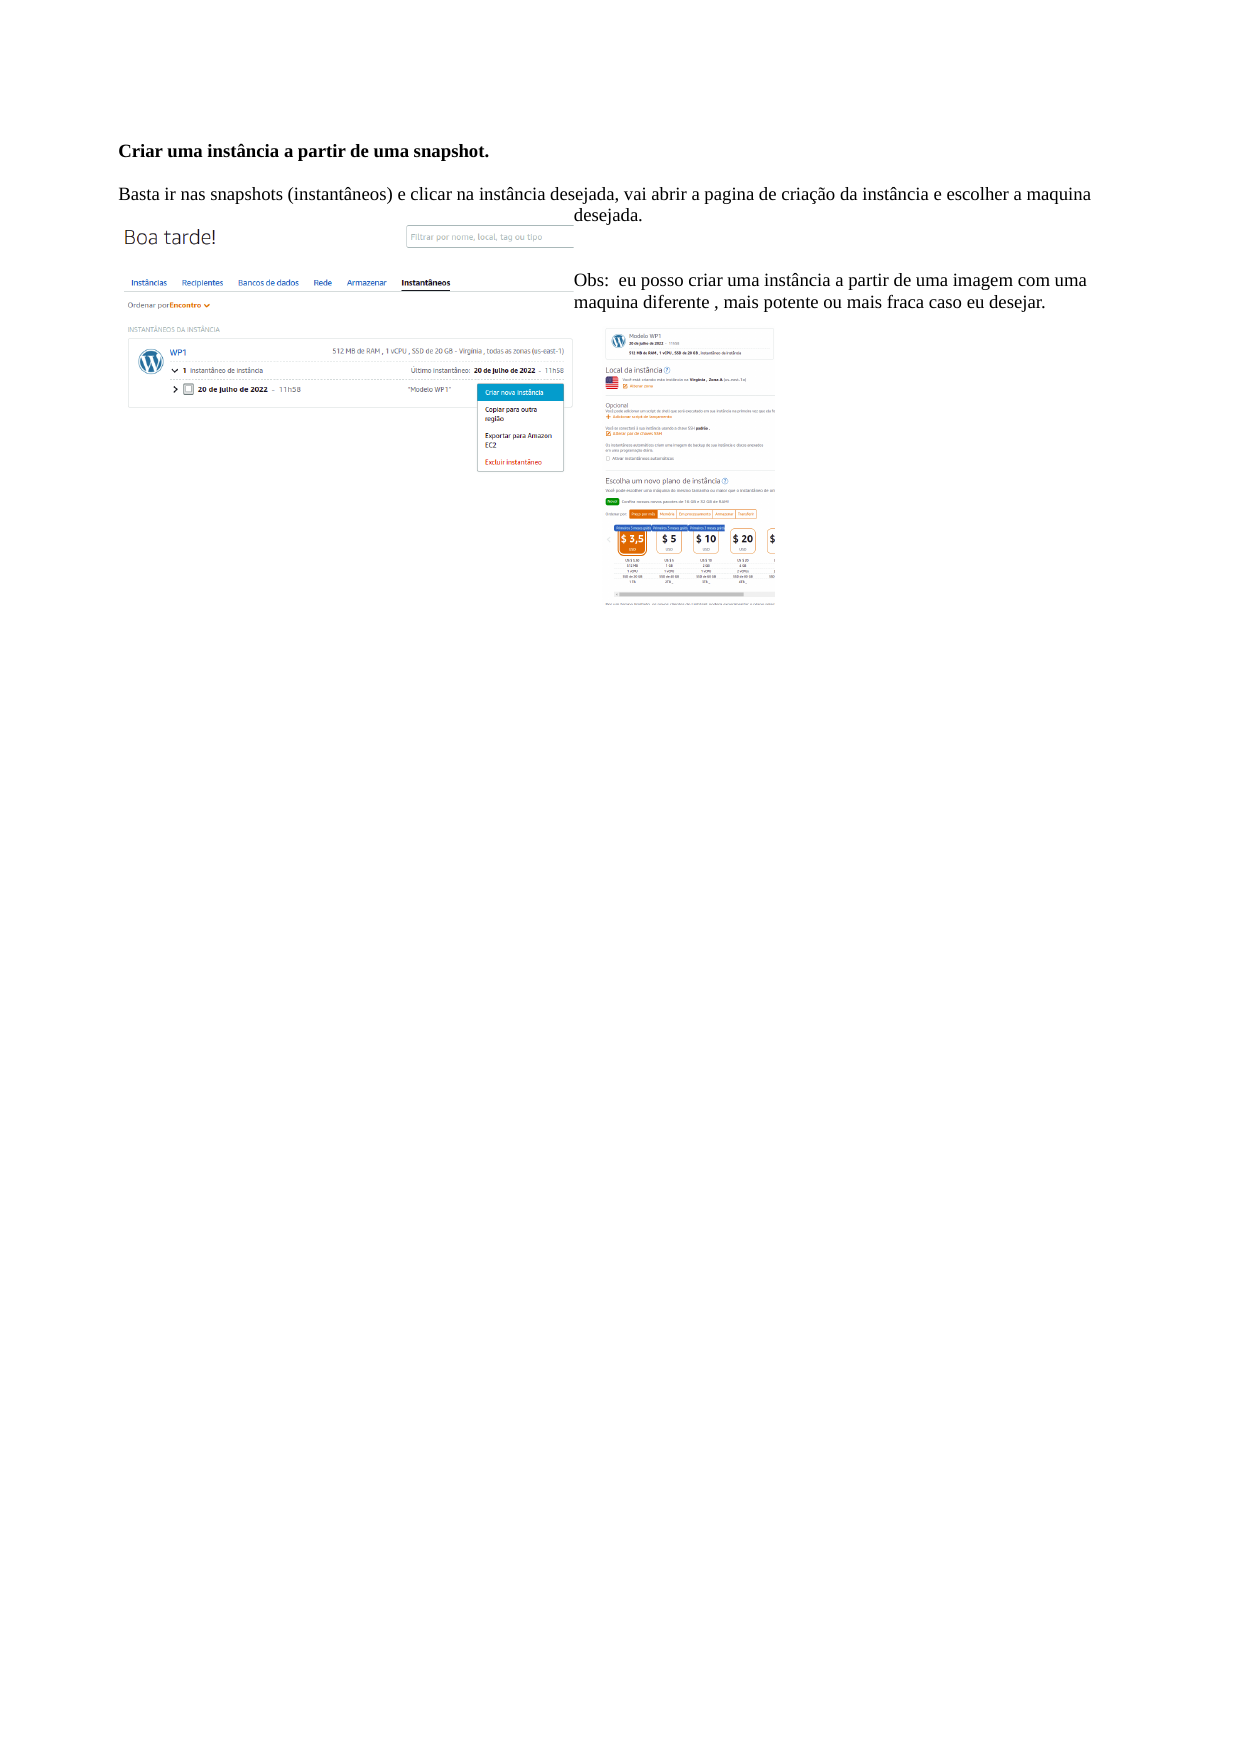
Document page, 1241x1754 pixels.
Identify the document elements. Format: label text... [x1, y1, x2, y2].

picture [118, 225, 574, 475]
picture [602, 326, 775, 605]
text Obs: eu posso criar uma instância a partir de uma imagem com uma maquina diferente , mais potente ou mais fraca caso eu desejar. [574, 269, 1122, 312]
text Basta ir nas snapshots (instantâneos) e clicar na instância desejada, vai abrir a pagina de criação da instância e escolher a maquina desejada. [118, 183, 1122, 226]
text Criar uma instância a partir de uma snapshot. [118, 140, 1122, 161]
